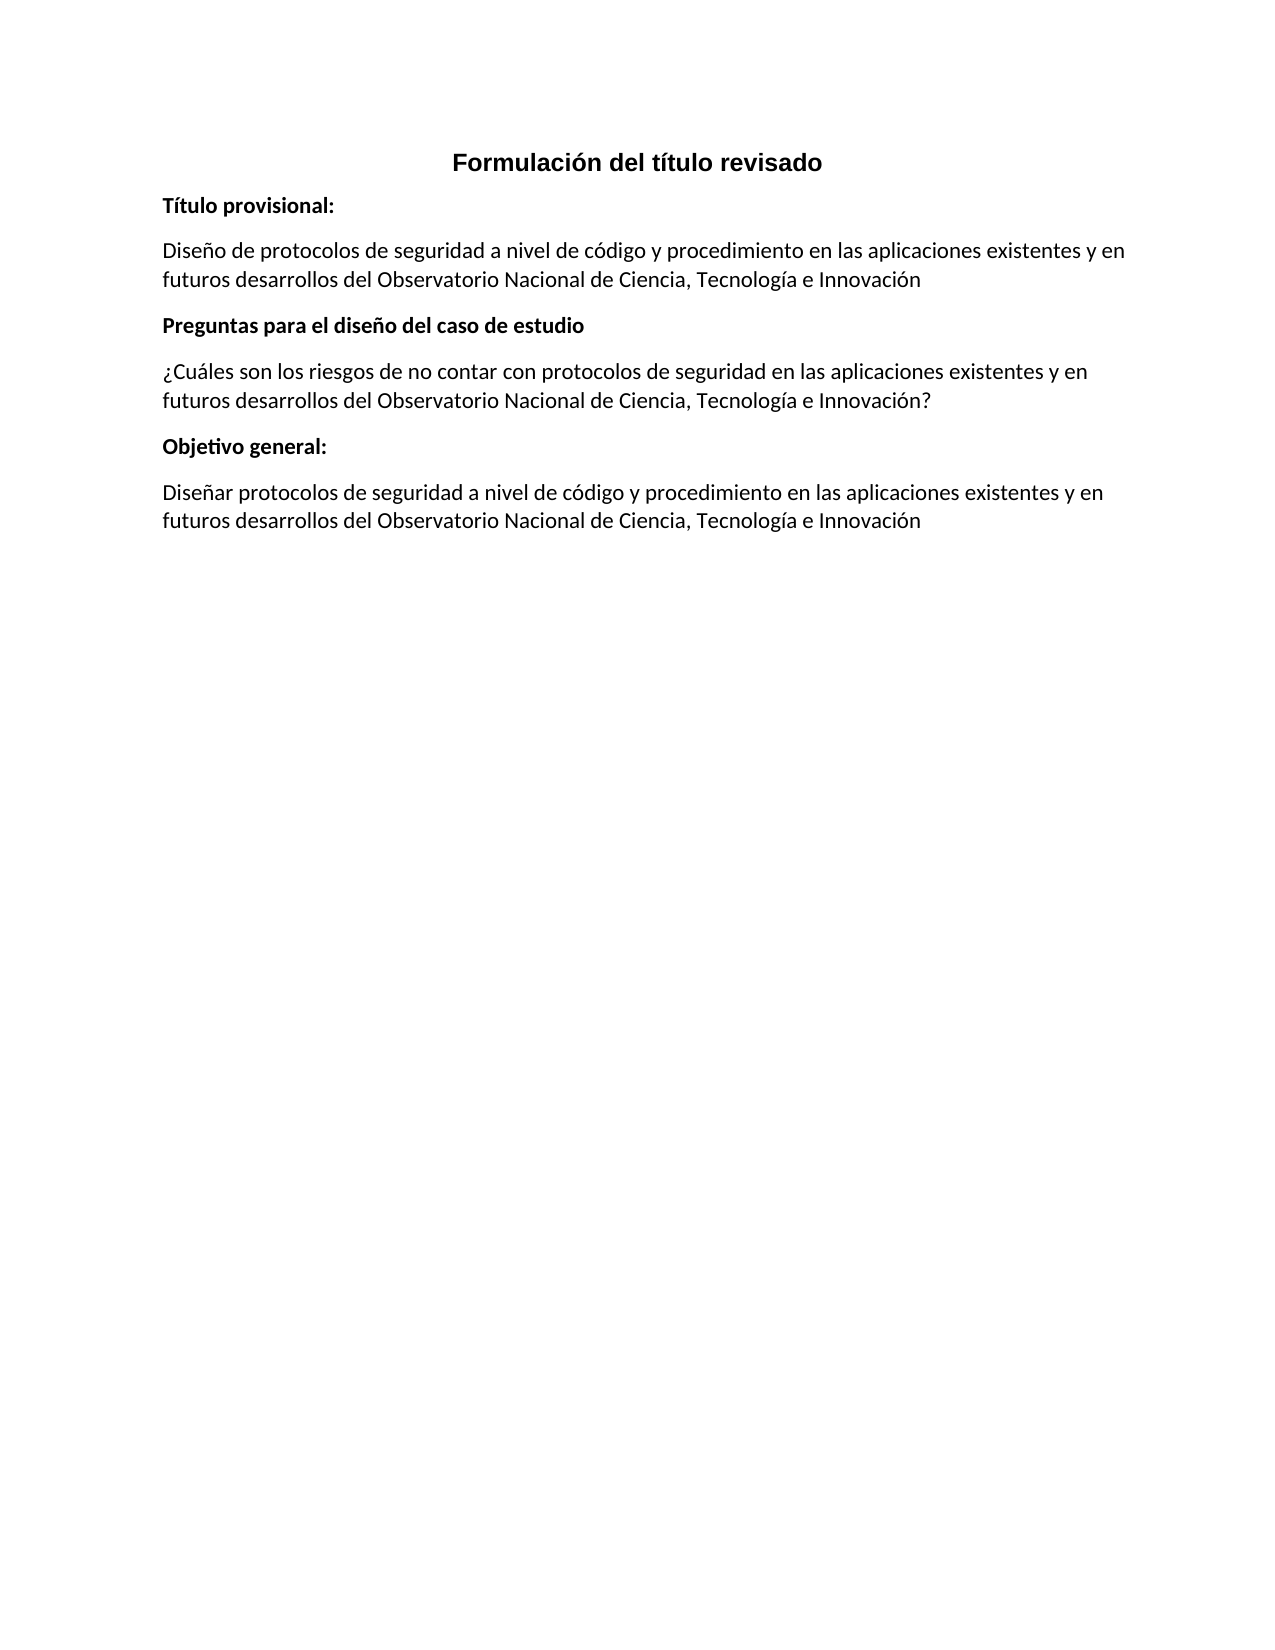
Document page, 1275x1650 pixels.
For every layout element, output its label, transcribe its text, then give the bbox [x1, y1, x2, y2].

text Formulación del título revisado [148, 148, 1127, 176]
text Objetivo general: [162, 432, 1127, 460]
text Preguntas para el diseño del caso de estudio [162, 311, 1127, 339]
text Título provisional: [162, 191, 1127, 219]
text Diseño de protocolos de seguridad a nivel de código y procedimiento en las aplicaciones existentes y en futuros desarrollos del Observatorio Nacional de Ciencia, Tecnología e Innovación [162, 237, 1127, 294]
text ¿Cuáles son los riesgos de no contar con protocolos de seguridad en las aplicaciones existentes y en futuros desarrollos del Observatorio Nacional de Ciencia, Tecnología e Innovación? [162, 357, 1127, 414]
text Diseñar protocolos de seguridad a nivel de código y procedimiento en las aplicaciones existentes y en futuros desarrollos del Observatorio Nacional de Ciencia, Tecnología e Innovación [162, 478, 1127, 535]
